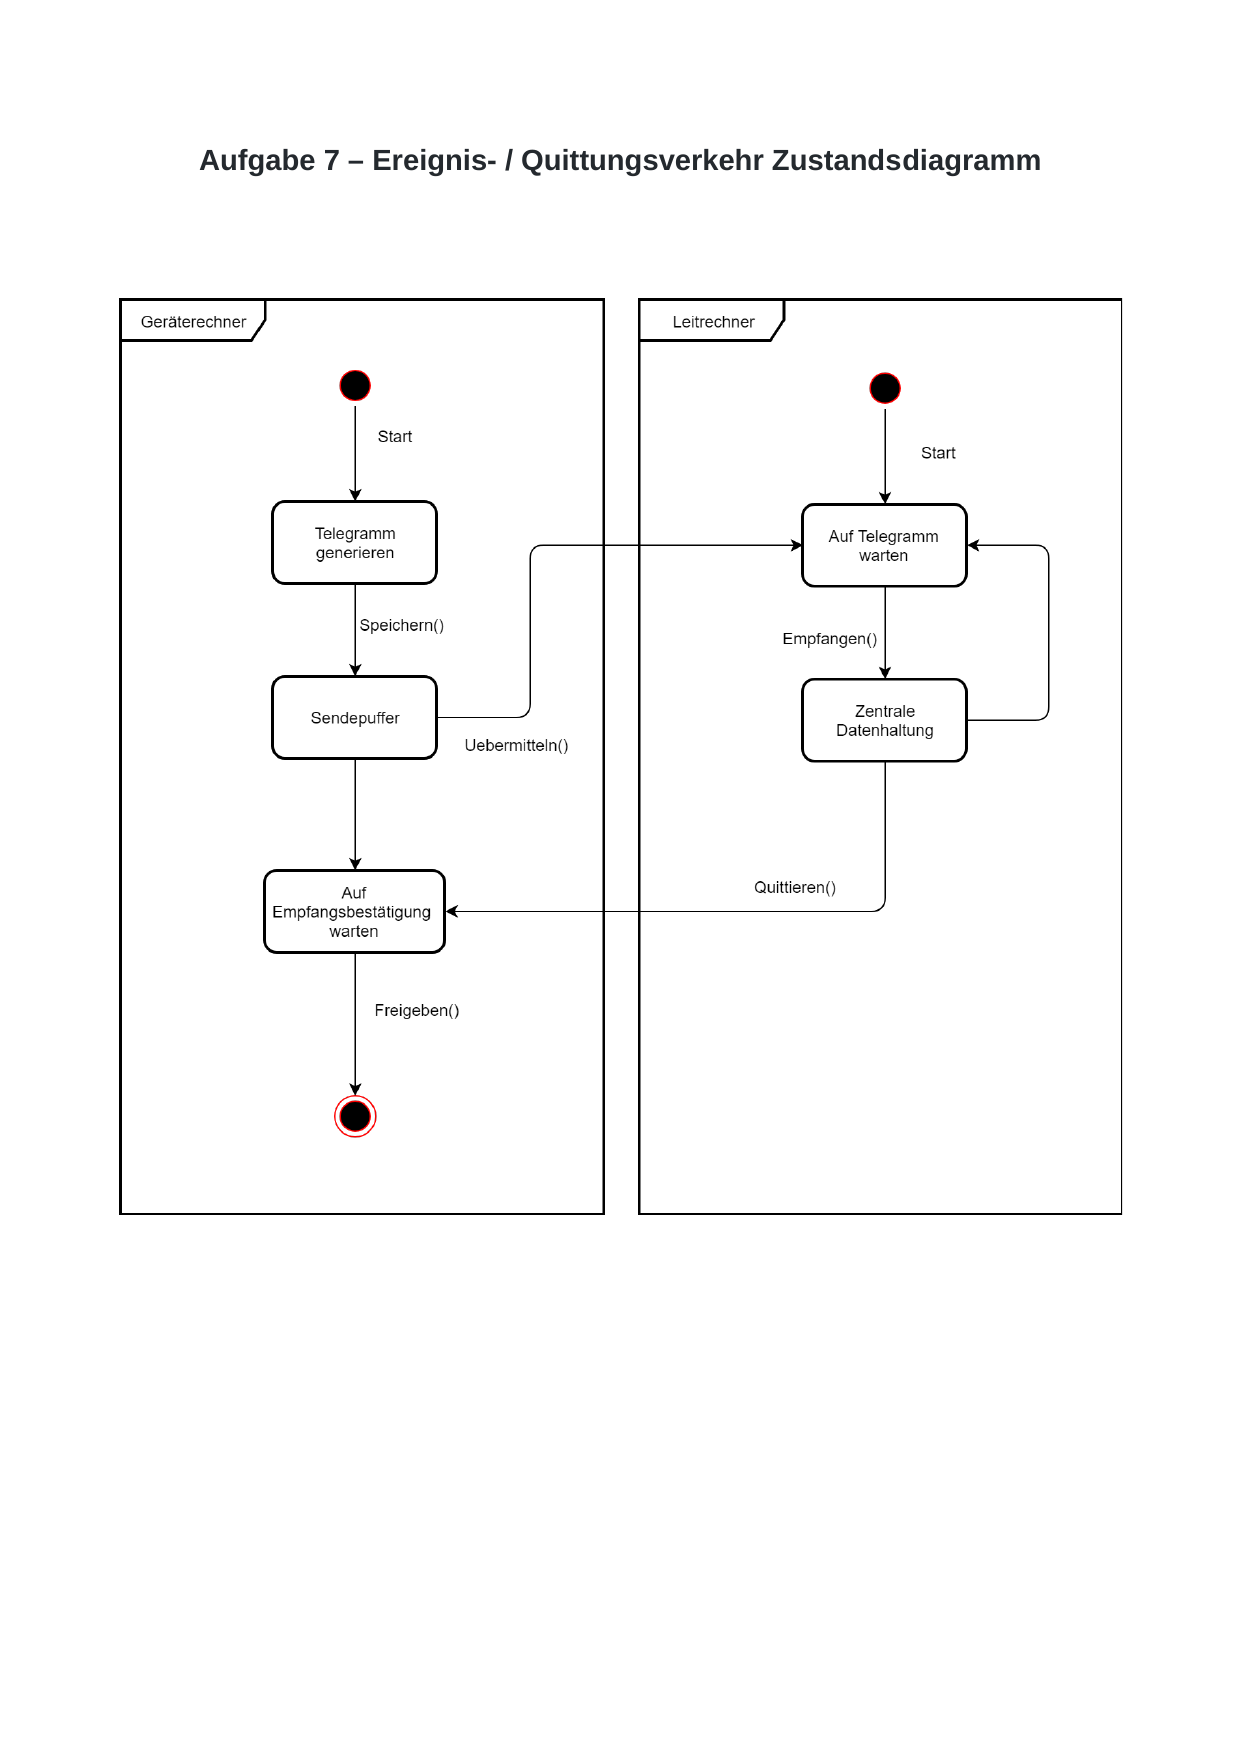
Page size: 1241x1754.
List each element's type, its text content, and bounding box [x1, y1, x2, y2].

subtitle Aufgabe 7 – Ereignis- / Quittungsverkehr Zustandsdiagramm [118, 143, 1122, 176]
picture [118, 297, 1123, 1215]
